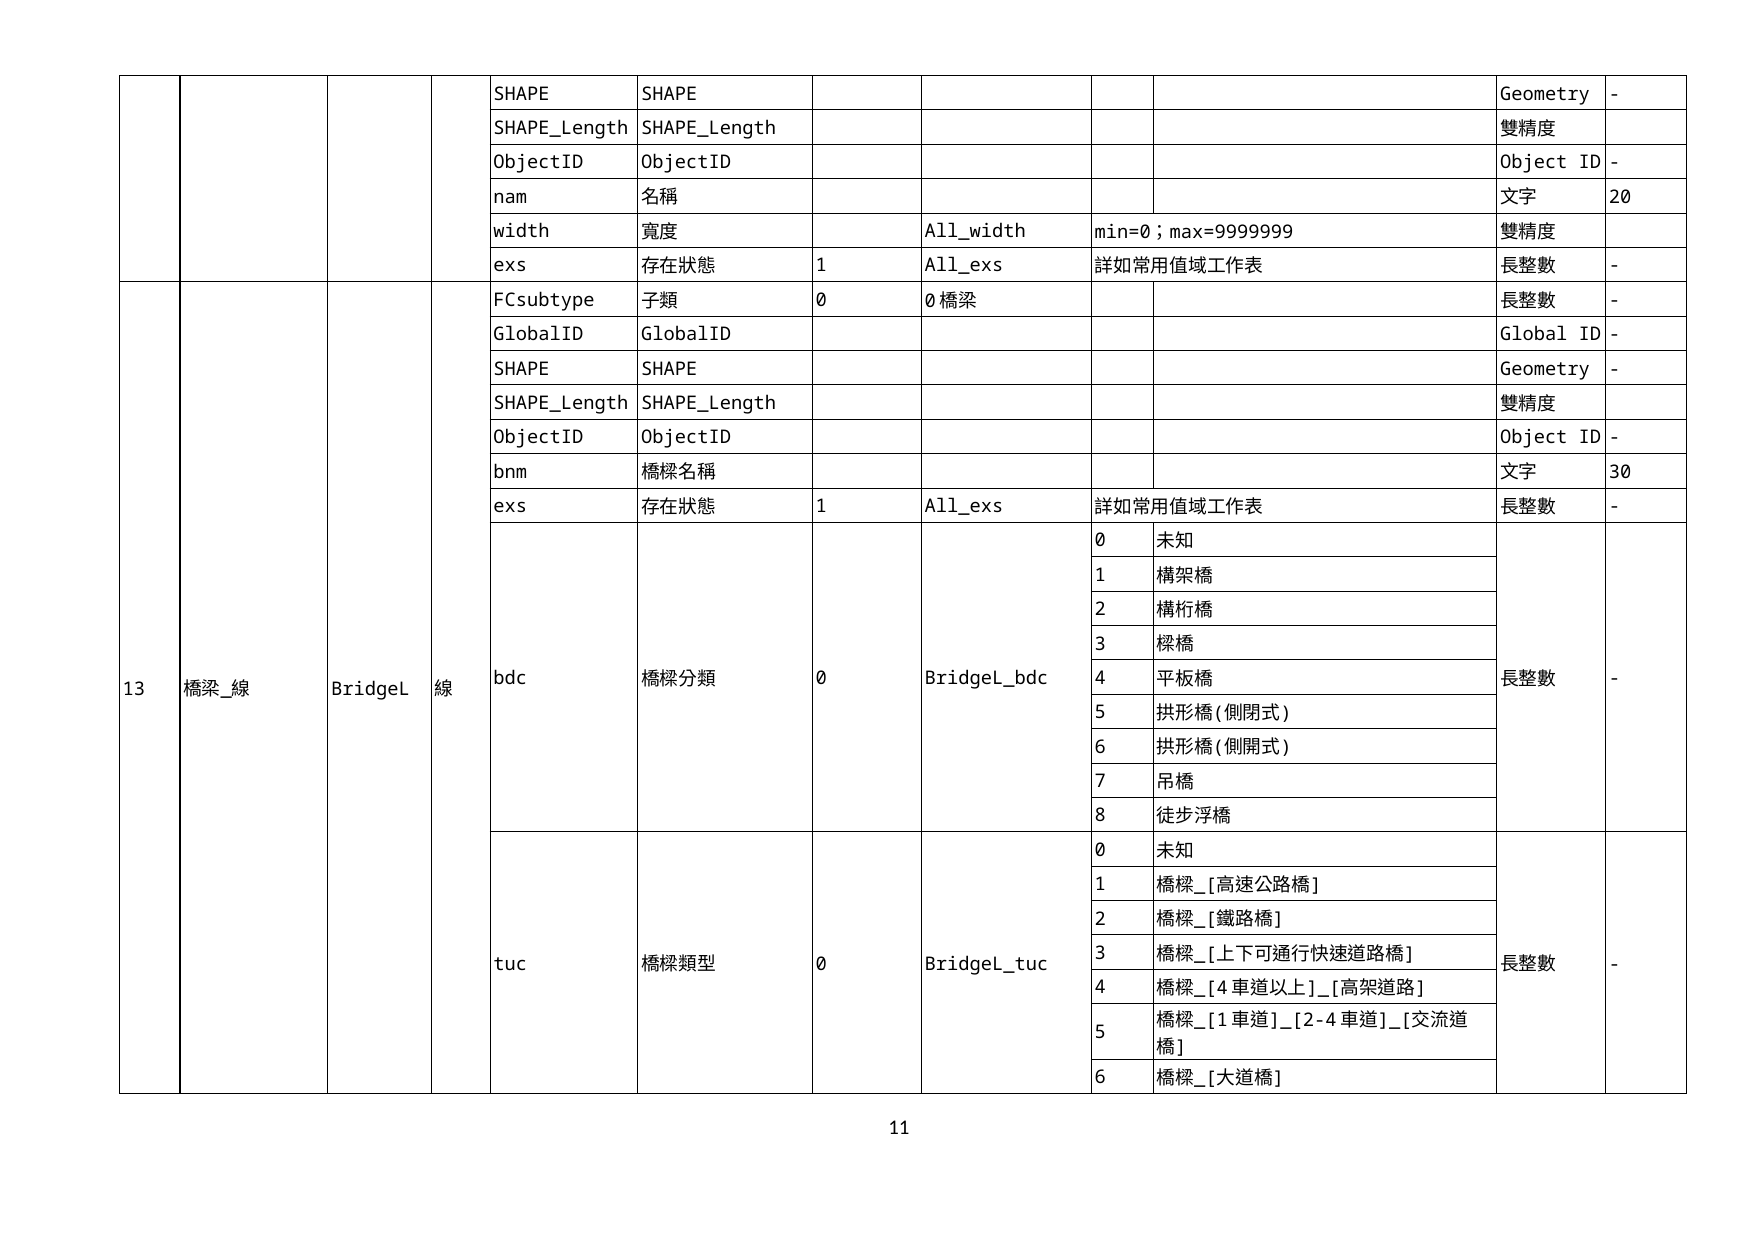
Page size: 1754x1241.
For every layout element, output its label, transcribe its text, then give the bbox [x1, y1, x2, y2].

table_cell BridgeL_bdc [922, 523, 1091, 831]
table_cell [922, 454, 1091, 487]
table_cell Geometry [1497, 351, 1605, 384]
table_cell [1092, 145, 1153, 178]
table_cell 30 [1606, 454, 1686, 487]
table_cell - [1606, 76, 1686, 109]
table_cell [813, 385, 921, 419]
table_cell - [1606, 351, 1686, 384]
table_cell 拱形橋(側開式) [1154, 729, 1496, 762]
table_cell 橋樑_[上下可通行快速道路橋] [1154, 935, 1496, 969]
table_cell 2 [1092, 592, 1153, 625]
table_cell - [1606, 832, 1686, 1093]
table_cell 5 [1092, 1004, 1153, 1058]
table_cell 存在狀態 [638, 248, 812, 281]
table_cell 13 [120, 282, 179, 1093]
table_cell 0 [813, 832, 921, 1093]
table_cell - [1606, 523, 1686, 831]
table_cell 樑橋 [1154, 626, 1496, 659]
table_cell 未知 [1154, 832, 1496, 866]
table_cell SHAPE [638, 76, 812, 109]
table_cell 6 [1092, 729, 1153, 762]
table_cell [813, 110, 921, 144]
table_cell [1606, 110, 1686, 144]
table_cell [1154, 76, 1496, 109]
table_cell 0橋梁 [922, 282, 1091, 316]
table_cell [1154, 145, 1496, 178]
table_cell 6 [1092, 1060, 1153, 1093]
table_cell [922, 145, 1091, 178]
table_cell All_width [922, 214, 1091, 247]
table_cell 詳如常用值域工作表 [1092, 489, 1496, 522]
table_cell ObjectID [491, 420, 637, 453]
table_cell SHAPE [491, 76, 637, 109]
table_cell 橋樑_[大道橋] [1154, 1060, 1496, 1093]
table_cell 橋樑_[高速公路橋] [1154, 867, 1496, 900]
table_cell 橋樑_[4車道以上]_[高架道路] [1154, 970, 1496, 1003]
table_cell SHAPE [491, 351, 637, 384]
table_cell 長整數 [1497, 523, 1605, 831]
table_cell 拱形橋(側閉式) [1154, 695, 1496, 728]
table_cell width [491, 214, 637, 247]
table_cell bnm [491, 454, 637, 487]
table_cell exs [491, 489, 637, 522]
table_cell [922, 351, 1091, 384]
table_cell [432, 76, 490, 281]
table_cell [922, 179, 1091, 212]
table_cell SHAPE_Length [491, 385, 637, 419]
table_cell tuc [491, 832, 637, 1093]
table_cell 構架橋 [1154, 557, 1496, 591]
table_cell All_exs [922, 489, 1091, 522]
table_cell 長整數 [1497, 489, 1605, 522]
table_cell 長整數 [1497, 832, 1605, 1093]
table_cell [813, 420, 921, 453]
table_cell [1606, 385, 1686, 419]
table_cell 1 [813, 489, 921, 522]
table_cell 名稱 [638, 179, 812, 212]
table_cell 橋樑類型 [638, 832, 812, 1093]
table_cell SHAPE [638, 351, 812, 384]
table_cell [813, 145, 921, 178]
table_cell 長整數 [1497, 248, 1605, 281]
table_cell [922, 110, 1091, 144]
table_cell 3 [1092, 935, 1153, 969]
table_cell [1092, 179, 1153, 212]
table_cell [181, 76, 327, 281]
table_cell [1092, 454, 1153, 487]
table_cell [1154, 454, 1496, 487]
table_cell 0 [813, 523, 921, 831]
table_cell ObjectID [491, 145, 637, 178]
table_cell - [1606, 145, 1686, 178]
table_cell 0 [813, 282, 921, 316]
table_cell 橋樑名稱 [638, 454, 812, 487]
table_cell [1092, 76, 1153, 109]
table_cell [813, 454, 921, 487]
table_cell GlobalID [491, 317, 637, 350]
table_cell 未知 [1154, 523, 1496, 556]
table_cell 構桁橋 [1154, 592, 1496, 625]
table_cell 20 [1606, 179, 1686, 212]
table_cell 3 [1092, 626, 1153, 659]
table_cell [1154, 110, 1496, 144]
table_cell 詳如常用值域工作表 [1092, 248, 1496, 281]
table_cell nam [491, 179, 637, 212]
table_cell 線 [432, 282, 490, 1093]
table_cell Geometry [1497, 76, 1605, 109]
table_cell 1 [1092, 557, 1153, 591]
table_cell 0 [1092, 523, 1153, 556]
table_cell [813, 214, 921, 247]
table_cell - [1606, 317, 1686, 350]
table_cell [922, 76, 1091, 109]
table_cell - [1606, 248, 1686, 281]
table_cell - [1606, 489, 1686, 522]
table_cell 長整數 [1497, 282, 1605, 316]
table_cell - [1606, 282, 1686, 316]
table_cell [1092, 351, 1153, 384]
table_cell 文字 [1497, 454, 1605, 487]
table_cell 徒步浮橋 [1154, 798, 1496, 831]
table_cell 5 [1092, 695, 1153, 728]
table_cell [120, 76, 179, 281]
table_cell 橋樑_[1車道]_[2-4車道]_[交流道橋] [1154, 1004, 1496, 1058]
table_cell GlobalID [638, 317, 812, 350]
table_cell [1092, 110, 1153, 144]
table_cell 2 [1092, 901, 1153, 934]
table_cell 存在狀態 [638, 489, 812, 522]
table_cell [813, 76, 921, 109]
table_cell SHAPE_Length [638, 385, 812, 419]
table_cell [1092, 420, 1153, 453]
table_cell 雙精度 [1497, 385, 1605, 419]
table_cell min=0；max=9999999 [1092, 214, 1496, 247]
table_cell 7 [1092, 764, 1153, 797]
table_cell - [1606, 420, 1686, 453]
table_cell 4 [1092, 970, 1153, 1003]
table_cell 吊橋 [1154, 764, 1496, 797]
table_cell [1154, 385, 1496, 419]
table_cell All_exs [922, 248, 1091, 281]
table_cell 寬度 [638, 214, 812, 247]
table_cell 雙精度 [1497, 110, 1605, 144]
table_cell [922, 385, 1091, 419]
table_cell BridgeL_tuc [922, 832, 1091, 1093]
table_cell 橋梁_線 [181, 282, 327, 1093]
table_cell 橋樑分類 [638, 523, 812, 831]
table_cell bdc [491, 523, 637, 831]
table_cell 子類 [638, 282, 812, 316]
table_cell 橋樑_[鐵路橋] [1154, 901, 1496, 934]
table_cell ObjectID [638, 145, 812, 178]
table_cell [1092, 282, 1153, 316]
table_cell [1092, 385, 1153, 419]
table_cell [1154, 179, 1496, 212]
table_cell BridgeL [328, 282, 431, 1093]
table_cell [922, 317, 1091, 350]
table_cell SHAPE_Length [491, 110, 637, 144]
table_cell 平板橋 [1154, 660, 1496, 694]
table_cell [1092, 317, 1153, 350]
table_cell [1154, 351, 1496, 384]
table_cell [922, 420, 1091, 453]
table_cell [1154, 420, 1496, 453]
table_cell 文字 [1497, 179, 1605, 212]
table_cell 1 [1092, 867, 1153, 900]
table_cell 雙精度 [1497, 214, 1605, 247]
table_cell [1154, 282, 1496, 316]
table_cell [1154, 317, 1496, 350]
table_cell Object ID [1497, 145, 1605, 178]
table_cell [813, 179, 921, 212]
table_cell [813, 317, 921, 350]
table_cell 8 [1092, 798, 1153, 831]
table_cell 4 [1092, 660, 1153, 694]
table_cell SHAPE_Length [638, 110, 812, 144]
table_cell [1606, 214, 1686, 247]
table_cell [328, 76, 431, 281]
table_cell 0 [1092, 832, 1153, 866]
table_cell 1 [813, 248, 921, 281]
table_cell exs [491, 248, 637, 281]
table_cell Object ID [1497, 420, 1605, 453]
table_cell FCsubtype [491, 282, 637, 316]
table_cell [813, 351, 921, 384]
table_cell Global ID [1497, 317, 1605, 350]
table_cell ObjectID [638, 420, 812, 453]
